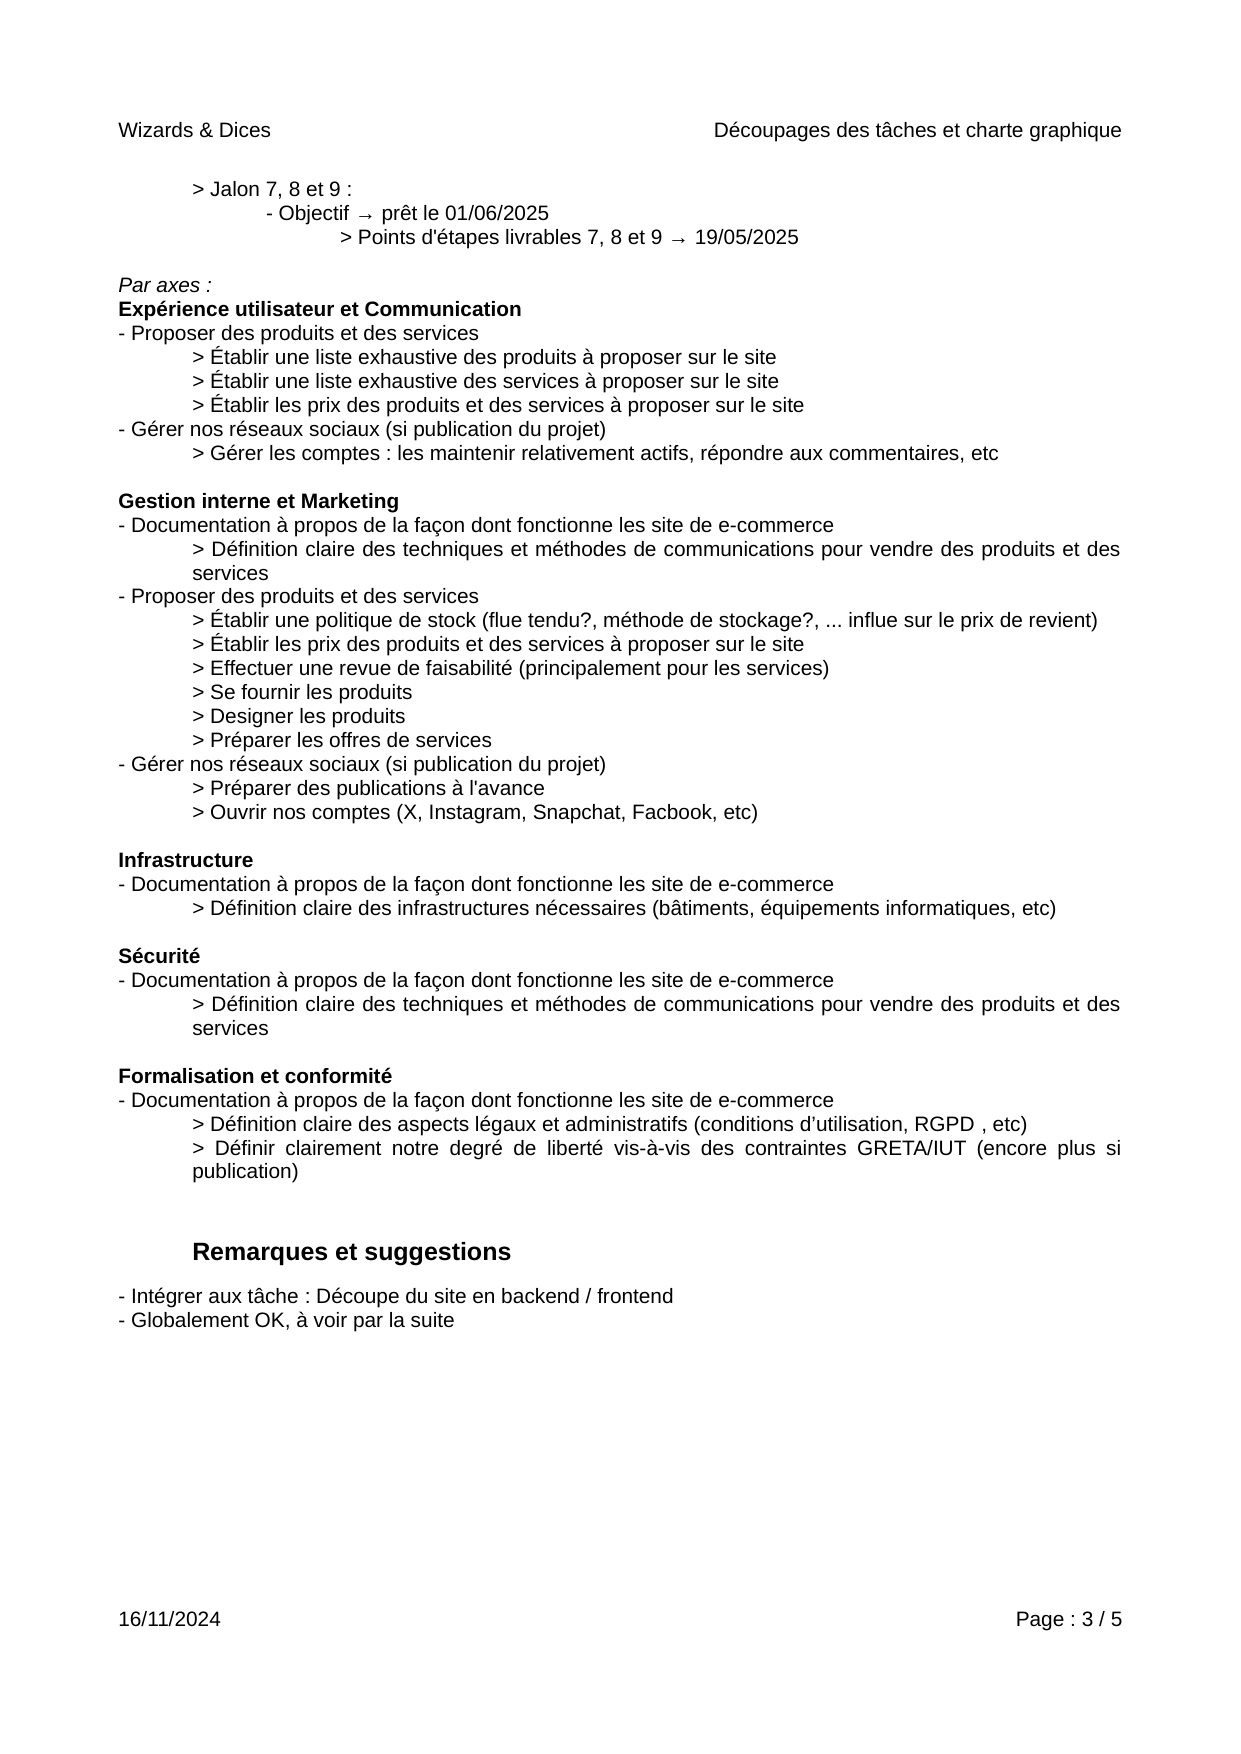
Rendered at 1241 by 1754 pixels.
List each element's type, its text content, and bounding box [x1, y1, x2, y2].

text - Objectif → prêt le 01/06/2025 [266, 201, 1122, 225]
text - Documentation à propos de la façon dont fonctionne les site de e-commerce [118, 872, 1122, 896]
text > Définir clairement notre degré de liberté vis-à-vis des contraintes GRETA/IUT (encore plus si publication) [192, 1135, 1122, 1183]
text > Établir une liste exhaustive des services à proposer sur le site [192, 369, 1122, 393]
text > Définition claire des infrastructures nécessaires (bâtiments, équipements informatiques, etc) [192, 896, 1122, 920]
text > Définition claire des aspects légaux et administratifs (conditions d’utilisation, RGPD , etc) [118, 1111, 1122, 1135]
text > Effectuer une revue de faisabilité (principalement pour les services) [192, 656, 1122, 680]
text > Définition claire des techniques et méthodes de communications pour vendre des produits et des services [192, 536, 1122, 584]
text > Établir une liste exhaustive des produits à proposer sur le site [192, 345, 1122, 369]
text Infrastructure [118, 848, 1122, 872]
text - Proposer des produits et des services [118, 321, 1122, 345]
text > Établir les prix des produits et des services à proposer sur le site [192, 632, 1122, 656]
text Expérience utilisateur et Communication [118, 297, 1122, 321]
text > Préparer les offres de services [192, 728, 1122, 752]
text - Gérer nos réseaux sociaux (si publication du projet) [118, 752, 1122, 776]
text > Points d'étapes livrables 7, 8 et 9 → 19/05/2025 [340, 225, 1122, 249]
text > Établir les prix des produits et des services à proposer sur le site [192, 393, 1122, 417]
text Par axes : [118, 273, 1122, 297]
text > Définition claire des techniques et méthodes de communications pour vendre des produits et des services [192, 992, 1122, 1039]
text > Établir une politique de stock (flue tendu?, méthode de stockage?, ... influe sur le prix de revient) [192, 608, 1122, 632]
text - Gérer nos réseaux sociaux (si publication du projet) [118, 417, 1122, 441]
text > Designer les produits [192, 704, 1122, 728]
text - Documentation à propos de la façon dont fonctionne les site de e-commerce [118, 512, 1122, 536]
text Formalisation et conformité [118, 1063, 1122, 1087]
text - Intégrer aux tâche : Découpe du site en backend / frontend [118, 1284, 1122, 1308]
text > Jalon 7, 8 et 9 : [192, 177, 1122, 201]
subtitle Remarques et suggestions [192, 1237, 1122, 1266]
text > Se fournir les produits [192, 680, 1122, 704]
text Sécurité [118, 944, 1122, 968]
text > Préparer des publications à l'avance [192, 776, 1122, 800]
text > Gérer les comptes : les maintenir relativement actifs, répondre aux commentaires, etc [192, 441, 1122, 464]
text - Documentation à propos de la façon dont fonctionne les site de e-commerce [118, 1087, 1122, 1111]
text Gestion interne et Marketing [118, 488, 1122, 512]
text - Documentation à propos de la façon dont fonctionne les site de e-commerce [118, 968, 1122, 992]
text - Globalement OK, à voir par la suite [118, 1308, 1122, 1332]
text > Ouvrir nos comptes (X, Instagram, Snapchat, Facbook, etc) [192, 800, 1122, 824]
text - Proposer des produits et des services [118, 584, 1122, 608]
